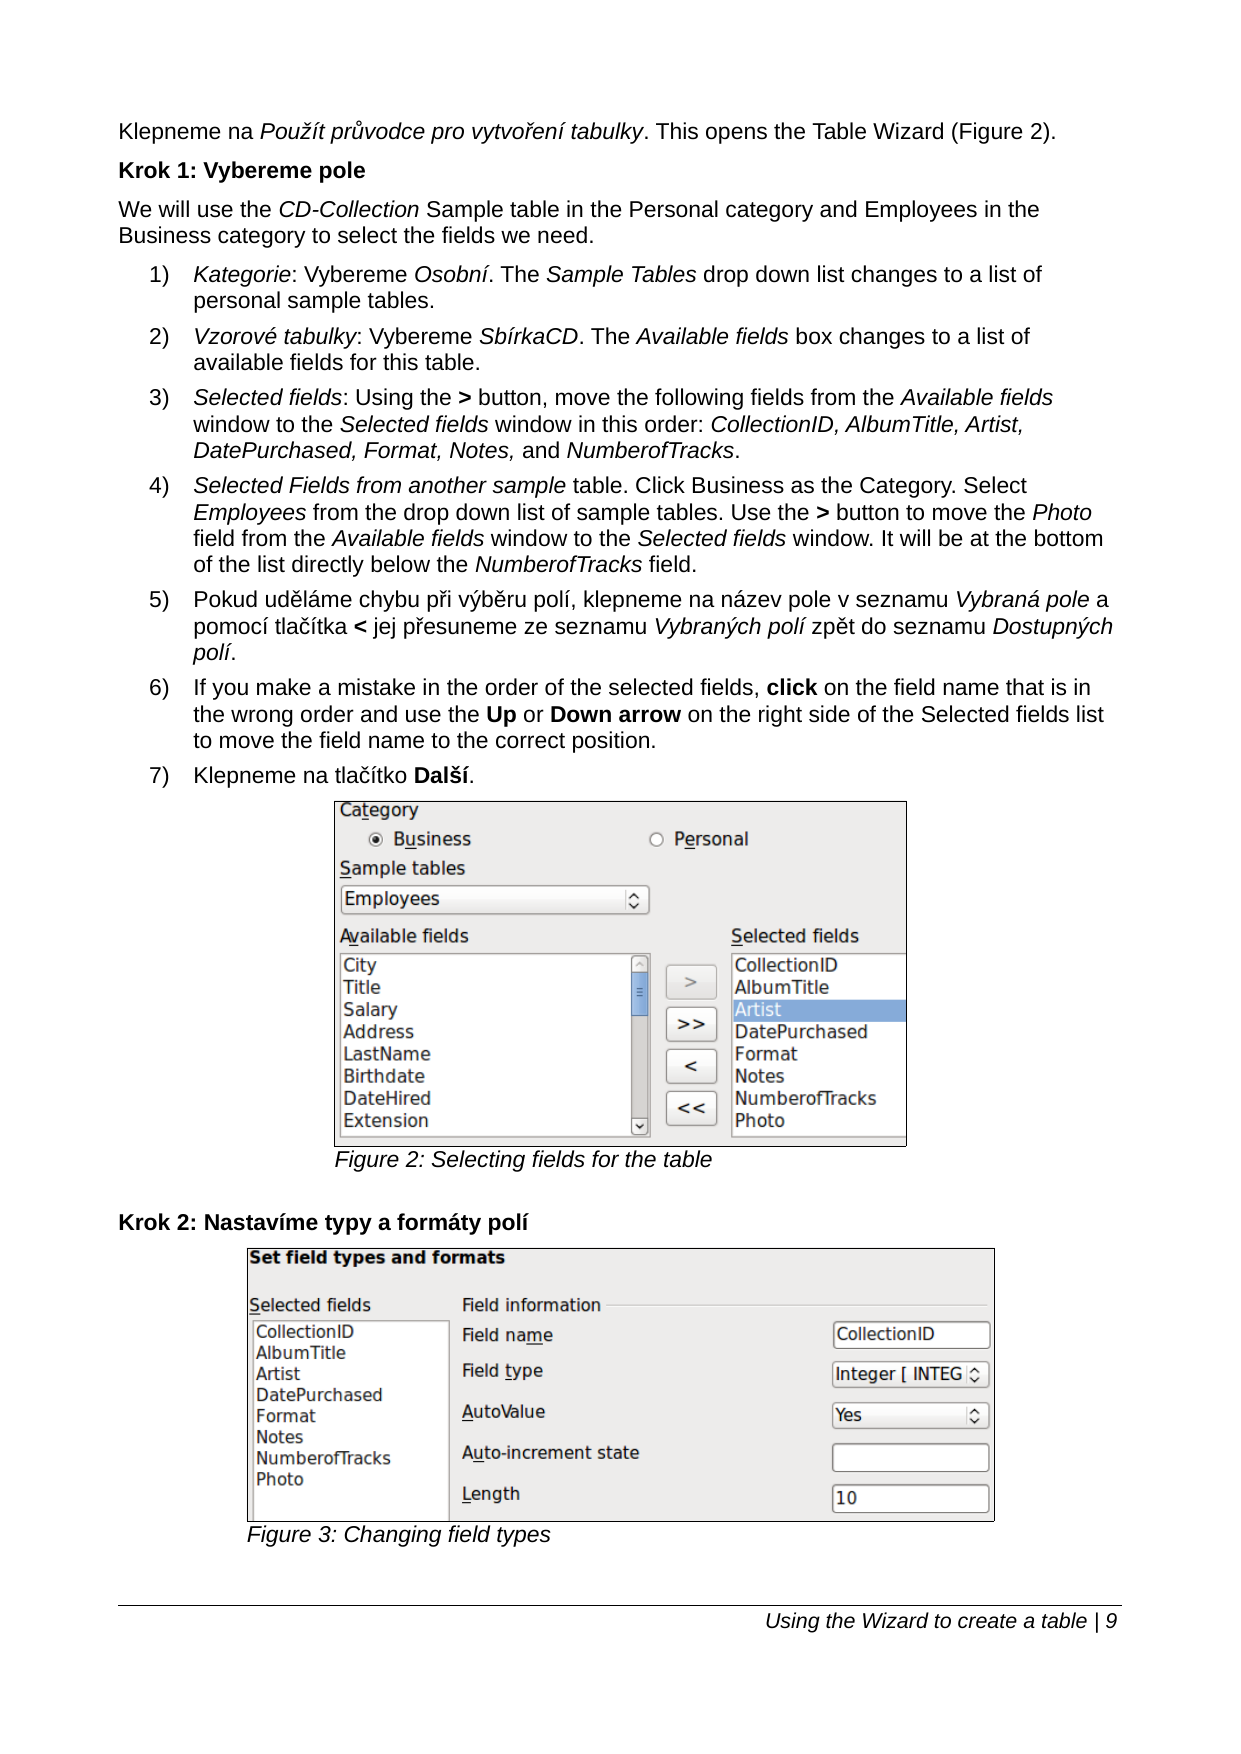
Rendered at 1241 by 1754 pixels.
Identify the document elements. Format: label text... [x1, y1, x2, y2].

text We will use the CD-Collection Sample table in the Personal category and Employees in the Business category to select the fields we need. [118, 196, 1122, 248]
list Selected fields: Using the > button, move the following fields from the Available fields window to the Selected fields window in this order: CollectionID, AlbumTitle, Artist, DatePurchased, Format, Notes, and NumberofTracks. [169, 384, 1122, 463]
list Klepneme na tlačítko Další. [169, 762, 1122, 788]
picture [248, 1249, 994, 1521]
list Kategorie: Vybereme Osobní. The Sample Tables drop down list changes to a list of personal sample tables. [169, 261, 1122, 314]
text Krok 1: Vybereme pole [118, 157, 1122, 183]
list Pokud uděláme chybu při výběru polí, klepneme na název pole v seznamu Vybraná pole a pomocí tlačítka < jej přesuneme ze seznamu Vybraných polí zpět do seznamu Dostupných polí. [169, 586, 1122, 665]
text Figure 2: Selecting fields for the table [334, 1147, 906, 1173]
list If you make a mistake in the order of the selected fields, click on the field name that is in the wrong order and use the Up or Down arrow on the right side of the Selected fields list to move the field name to the correct position. [169, 674, 1122, 753]
text Figure 3: Changing field types [247, 1522, 994, 1547]
text Klepneme na Použít průvodce pro vytvoření tabulky. This opens the Table Wizard (Figure 2). [118, 118, 1122, 144]
list Selected Fields from another sample table. Click Business as the Category. Select Employees from the drop down list of sample tables. Use the > button to move the Photo field from the Available fields window to the Selected fields window. It will be at the bottom of the list directly below the NumberofTracks field. [169, 472, 1122, 577]
picture [335, 802, 906, 1146]
text Krok 2: Nastavíme typy a formáty polí [118, 1209, 1122, 1235]
list Vzorové tabulky: Vybereme SbírkaCD. The Available fields box changes to a list of available fields for this table. [169, 323, 1122, 375]
